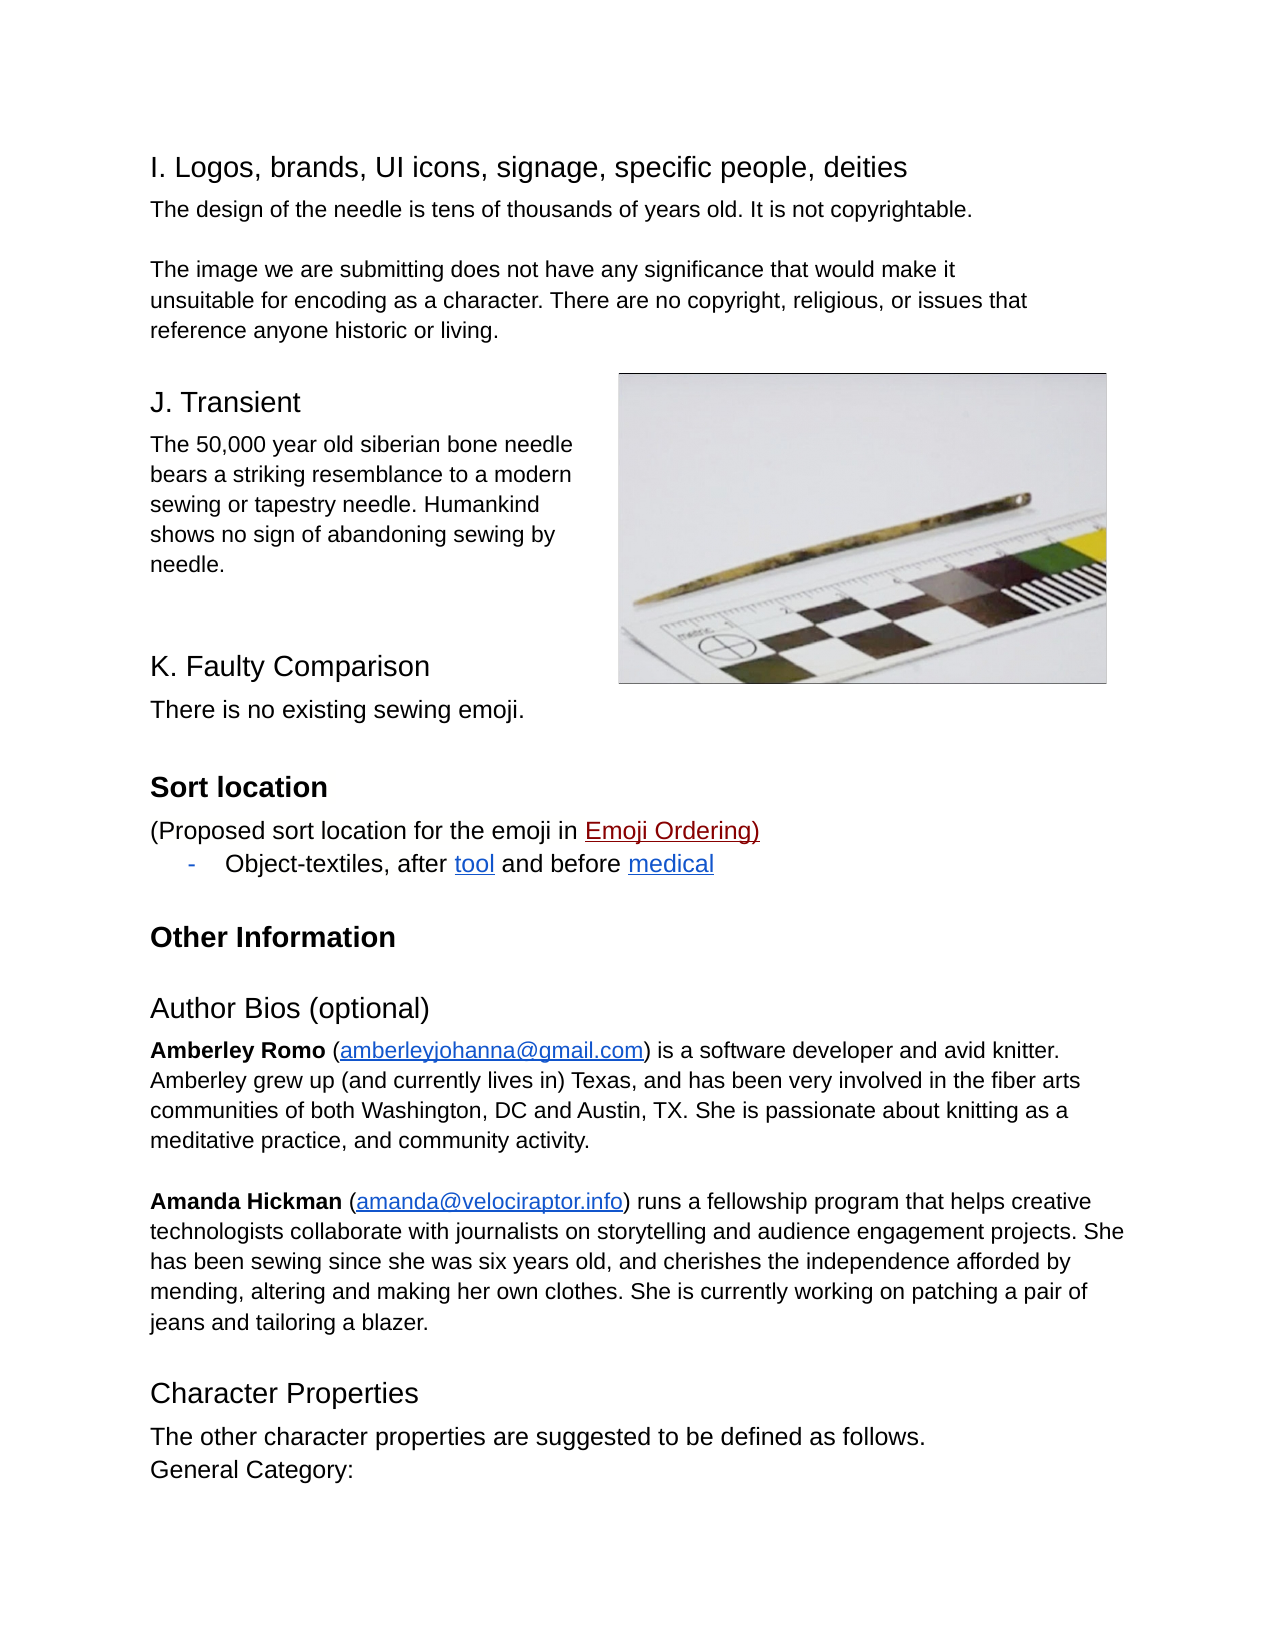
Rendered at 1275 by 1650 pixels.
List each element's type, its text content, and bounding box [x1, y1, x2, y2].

subtitle Other Information [150, 919, 1125, 953]
text Amberley Romo (amberleyjohanna@gmail.com) is a software developer and avid knitter. Amberley grew up (and currently lives in) Texas, and has been very involved in the fiber arts communities of both Washington, DC and Austin, TX. She is passionate about knitting as a meditative practice, and community activity. [150, 1037, 1125, 1154]
subtitle [1107, 384, 1125, 418]
text There is no existing sewing emoji. [150, 695, 1125, 724]
text The image we are submitting does not have any significance that would make it [150, 256, 1125, 283]
subtitle I. Logos, brands, UI icons, signage, specific people, deities [150, 150, 1125, 183]
subtitle Author Bios (optional) [150, 991, 1125, 1024]
text The 50,000 year old siberian bone needle bears a striking resemblance to a modern sewing or tapestry needle. Humankind shows no sign of abandoning sewing by needle. [150, 431, 618, 578]
text reference anyone historic or living. [150, 317, 1125, 343]
list Object-textiles, after tool and before medical [187, 849, 1125, 878]
subtitle [1107, 649, 1125, 683]
subtitle Character Properties [150, 1376, 1125, 1410]
subtitle Sort location [150, 770, 1125, 804]
subtitle J. Transient [150, 384, 618, 418]
text General Category: [150, 1455, 1125, 1484]
text The other character properties are suggested to be defined as follows. [150, 1422, 1125, 1451]
text unsuitable for encoding as a character. There are no copyright, religious, or issues that [150, 287, 1125, 313]
picture [618, 373, 1107, 684]
subtitle K. Faulty Comparison [150, 649, 618, 683]
text Amanda Hickman (amanda@velociraptor.info) runs a fellowship program that helps creative technologists collaborate with journalists on storytelling and audience engagement projects. She has been sewing since she was six years old, and cherishes the independence afforded by mending, altering and making her own clothes. She is currently working on patching a pair of jeans and tailoring a blazer. [150, 1188, 1125, 1335]
text The design of the needle is tens of thousands of years old. It is not copyrightable. [150, 196, 1125, 222]
text (Proposed sort location for the emoji in Emoji Ordering) [150, 816, 1125, 845]
